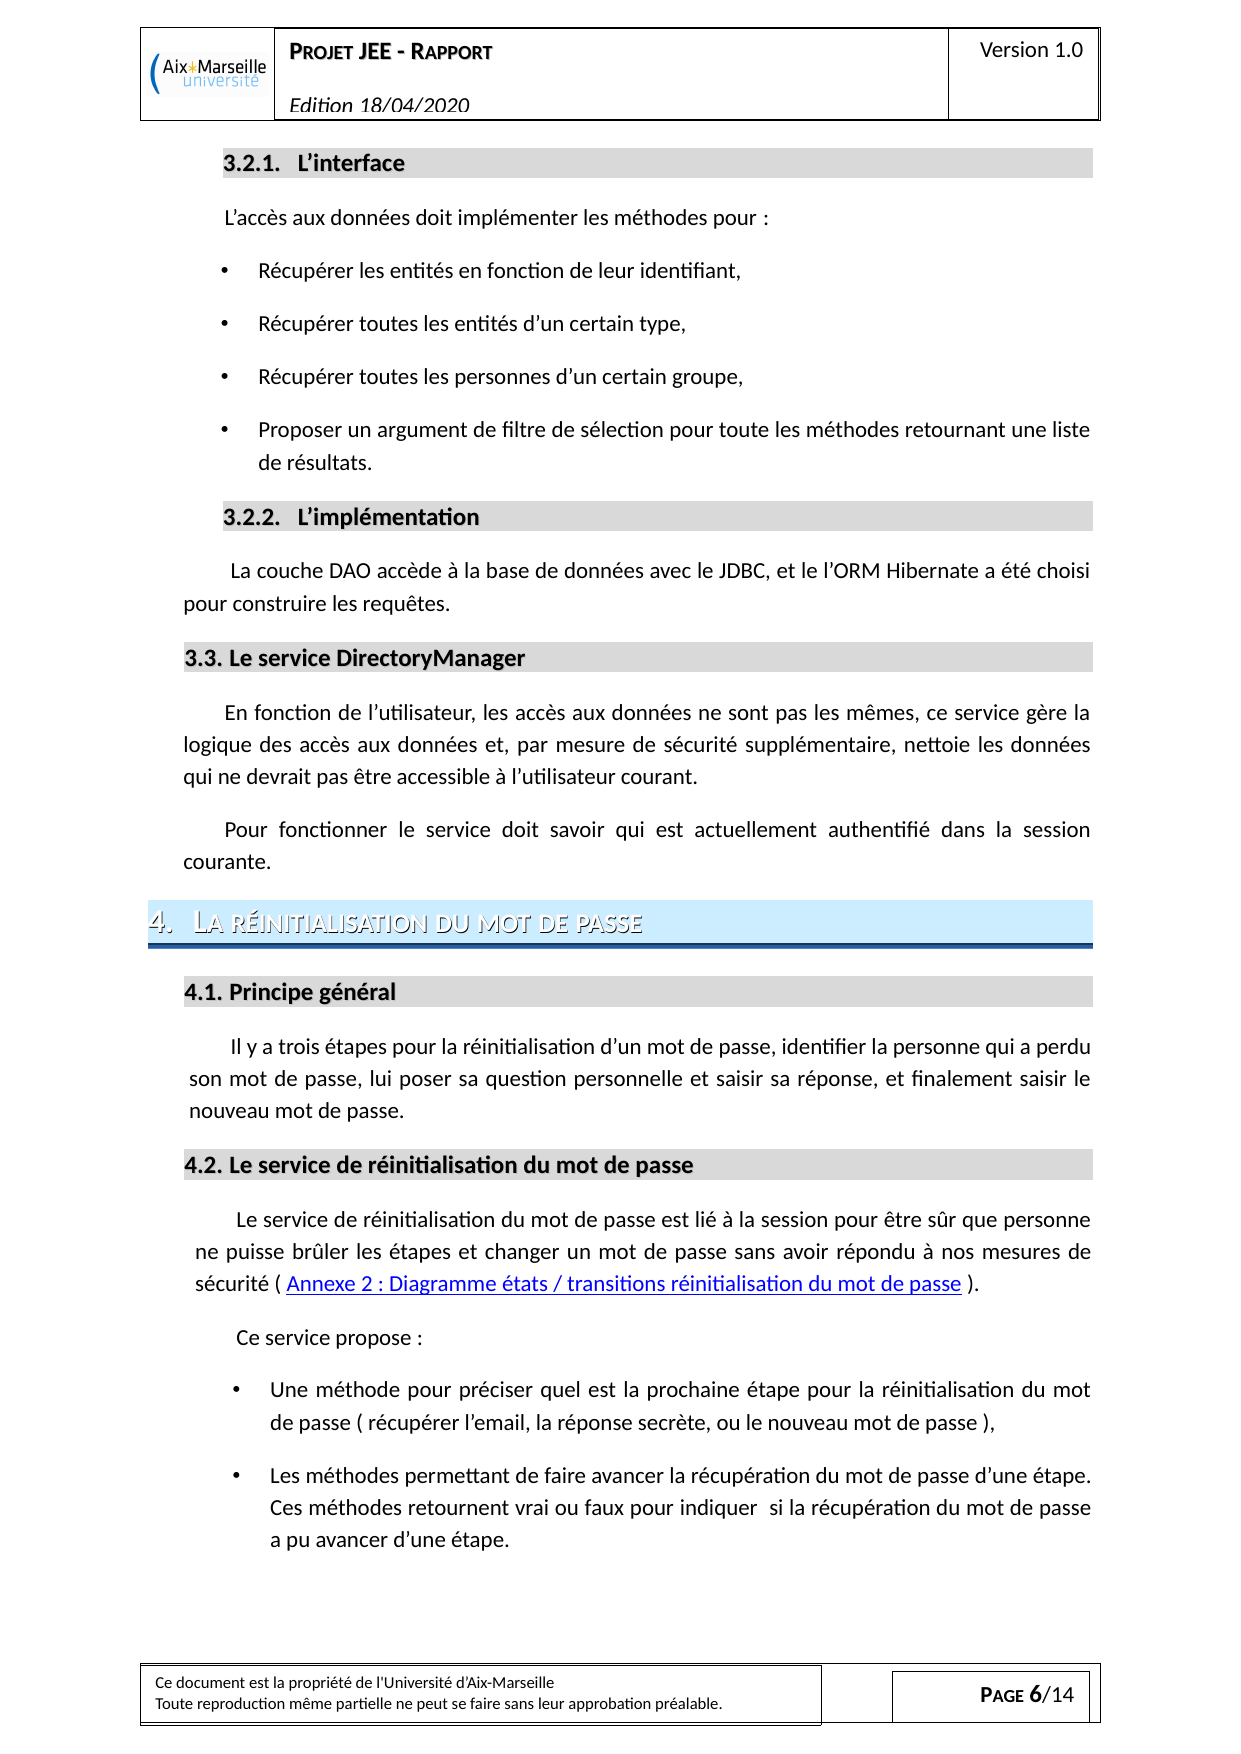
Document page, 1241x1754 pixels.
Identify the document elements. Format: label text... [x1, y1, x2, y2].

list Le service de réinitialisation du mot de passe [184, 1149, 1093, 1180]
text Le service de réinitialisation du mot de passe est lié à la session pour être sûr que personne ne puisse brûler les étapes et changer un mot de passe sans avoir répondu à nos mesures de sécurité ( Annexe 2 : Diagramme états / transitions réinitialisation du mot de passe ). [195, 1205, 1093, 1298]
list Une méthode pour préciser quel est la prochaine étape pour la réinitialisation du mot de passe ( récupérer l’email, la réponse secrète, ou le nouveau mot de passe ), [232, 1376, 1093, 1436]
list L’implémentation [223, 501, 1093, 531]
picture [147, 52, 269, 97]
text L’accès aux données doit implémenter les méthodes pour : [183, 203, 1093, 231]
list Le service DirectoryManager [184, 642, 1093, 672]
list Récupérer les entités en fonction de leur identifiant, [221, 256, 1093, 284]
text En fonction de l’utilisateur, les accès aux données ne sont pas les mêmes, ce service gère la logique des accès aux données et, par mesure de sécurité supplémentaire, nettoie les données qui ne devrait pas être accessible à l’utilisateur courant. [183, 698, 1093, 790]
list Principe général [184, 976, 1093, 1007]
list Les méthodes permettant de faire avancer la récupération du mot de passe d’une étape. Ces méthodes retournent vrai ou faux pour indiquer si la récupération du mot de passe a pu avancer d’une étape. [232, 1461, 1093, 1553]
list Récupérer toutes les entités d’un certain type, [221, 309, 1093, 337]
text Il y a trois étapes pour la réinitialisation d’un mot de passe, identifier la personne qui a perdu son mot de passe, lui poser sa question personnelle et saisir sa réponse, et finalement saisir le nouveau mot de passe. [189, 1032, 1093, 1124]
list L’interface [223, 148, 1093, 178]
list Proposer un argument de filtre de sélection pour toute les méthodes retournant une liste de résultats. [221, 416, 1093, 476]
text La couche DAO accède à la base de données avec le JDBC, et le l’ORM Hibernate a été choisi pour construire les requêtes. [183, 557, 1093, 617]
list Récupérer toutes les personnes d’un certain groupe, [221, 362, 1093, 391]
text Ce service propose : [195, 1323, 1093, 1351]
text Pour fonctionner le service doit savoir qui est actuellement authentifié dans la session courante. [183, 815, 1093, 875]
list La réinitialisation du mot de passe [148, 900, 1093, 943]
